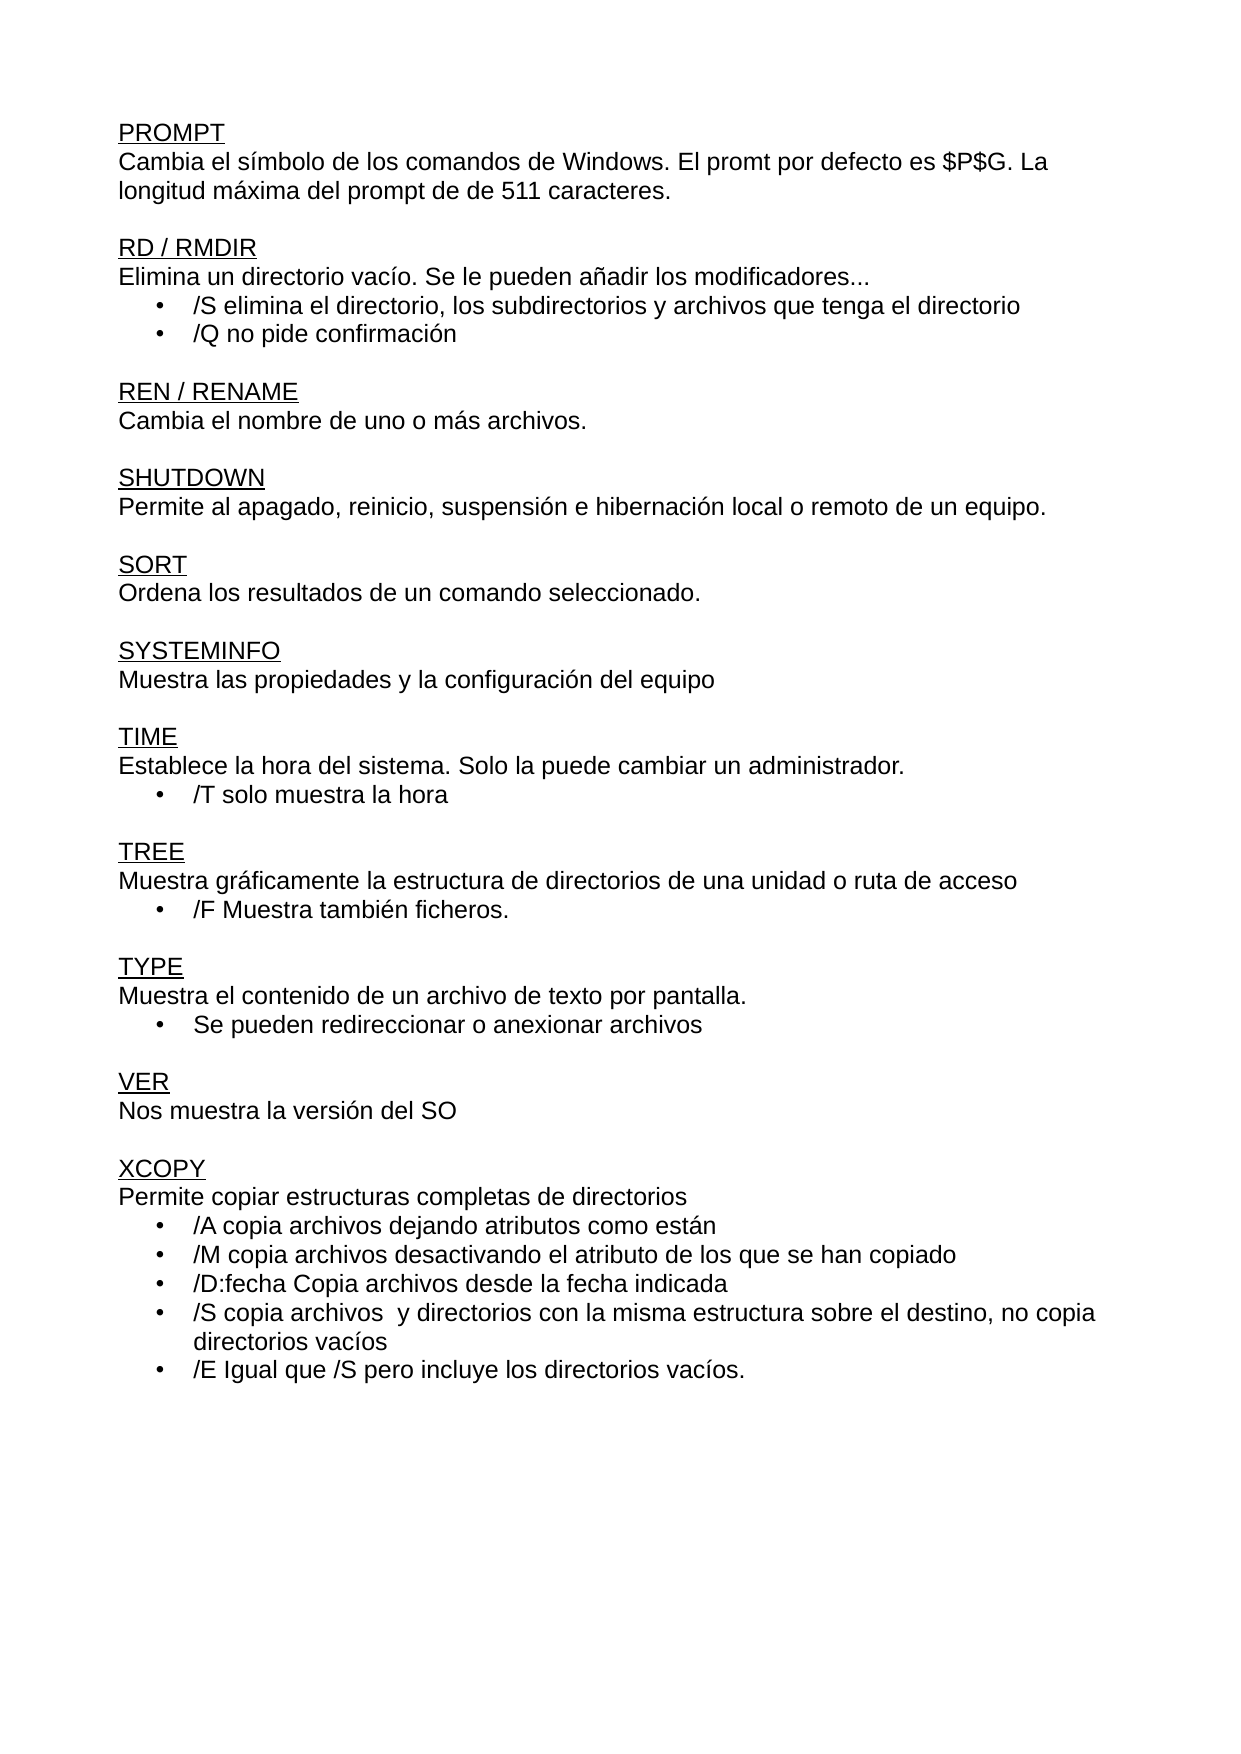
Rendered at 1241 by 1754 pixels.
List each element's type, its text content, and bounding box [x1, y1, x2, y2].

list /S copia archivos y directorios con la misma estructura sobre el destino, no copia directorios vacíos [156, 1298, 1122, 1355]
text REN / RENAME [118, 377, 1122, 406]
text Cambia el símbolo de los comandos de Windows. El promt por defecto es $P$G. La longitud máxima del prompt de de 511 caracteres. [118, 147, 1122, 204]
list /F Muestra también ficheros. [156, 895, 1122, 923]
list /E Igual que /S pero incluye los directorios vacíos. [156, 1355, 1122, 1384]
list /S elimina el directorio, los subdirectorios y archivos que tenga el directorio [156, 291, 1122, 319]
list Se pueden redireccionar o anexionar archivos [156, 1010, 1122, 1039]
text TREE [118, 837, 1122, 866]
text SYSTEMINFO [118, 636, 1122, 664]
list /T solo muestra la hora [156, 779, 1122, 808]
list /Q no pide confirmación [156, 319, 1122, 348]
text RD / RMDIR [118, 233, 1122, 262]
text Ordena los resultados de un comando seleccionado. [118, 578, 1122, 607]
text TYPE [118, 952, 1122, 981]
text SHUTDOWN [118, 463, 1122, 492]
text Cambia el nombre de uno o más archivos. [118, 406, 1122, 434]
text VER [118, 1067, 1122, 1096]
list /D:fecha Copia archivos desde la fecha indicada [156, 1269, 1122, 1298]
list /M copia archivos desactivando el atributo de los que se han copiado [156, 1240, 1122, 1269]
text PROMPT [118, 118, 1122, 147]
text Permite al apagado, reinicio, suspensión e hibernación local o remoto de un equipo. [118, 492, 1122, 521]
text TIME [118, 722, 1122, 751]
text Elimina un directorio vacío. Se le pueden añadir los modificadores... [118, 262, 1122, 291]
text Establece la hora del sistema. Solo la puede cambiar un administrador. [118, 751, 1122, 779]
text Muestra el contenido de un archivo de texto por pantalla. [118, 981, 1122, 1010]
text Muestra gráficamente la estructura de directorios de una unidad o ruta de acceso [118, 866, 1122, 895]
list /A copia archivos dejando atributos como están [156, 1211, 1122, 1240]
text Nos muestra la versión del SO [118, 1096, 1122, 1125]
text Muestra las propiedades y la configuración del equipo [118, 664, 1122, 693]
text Permite copiar estructuras completas de directorios [118, 1182, 1122, 1211]
text SORT [118, 549, 1122, 578]
text XCOPY [118, 1154, 1122, 1182]
